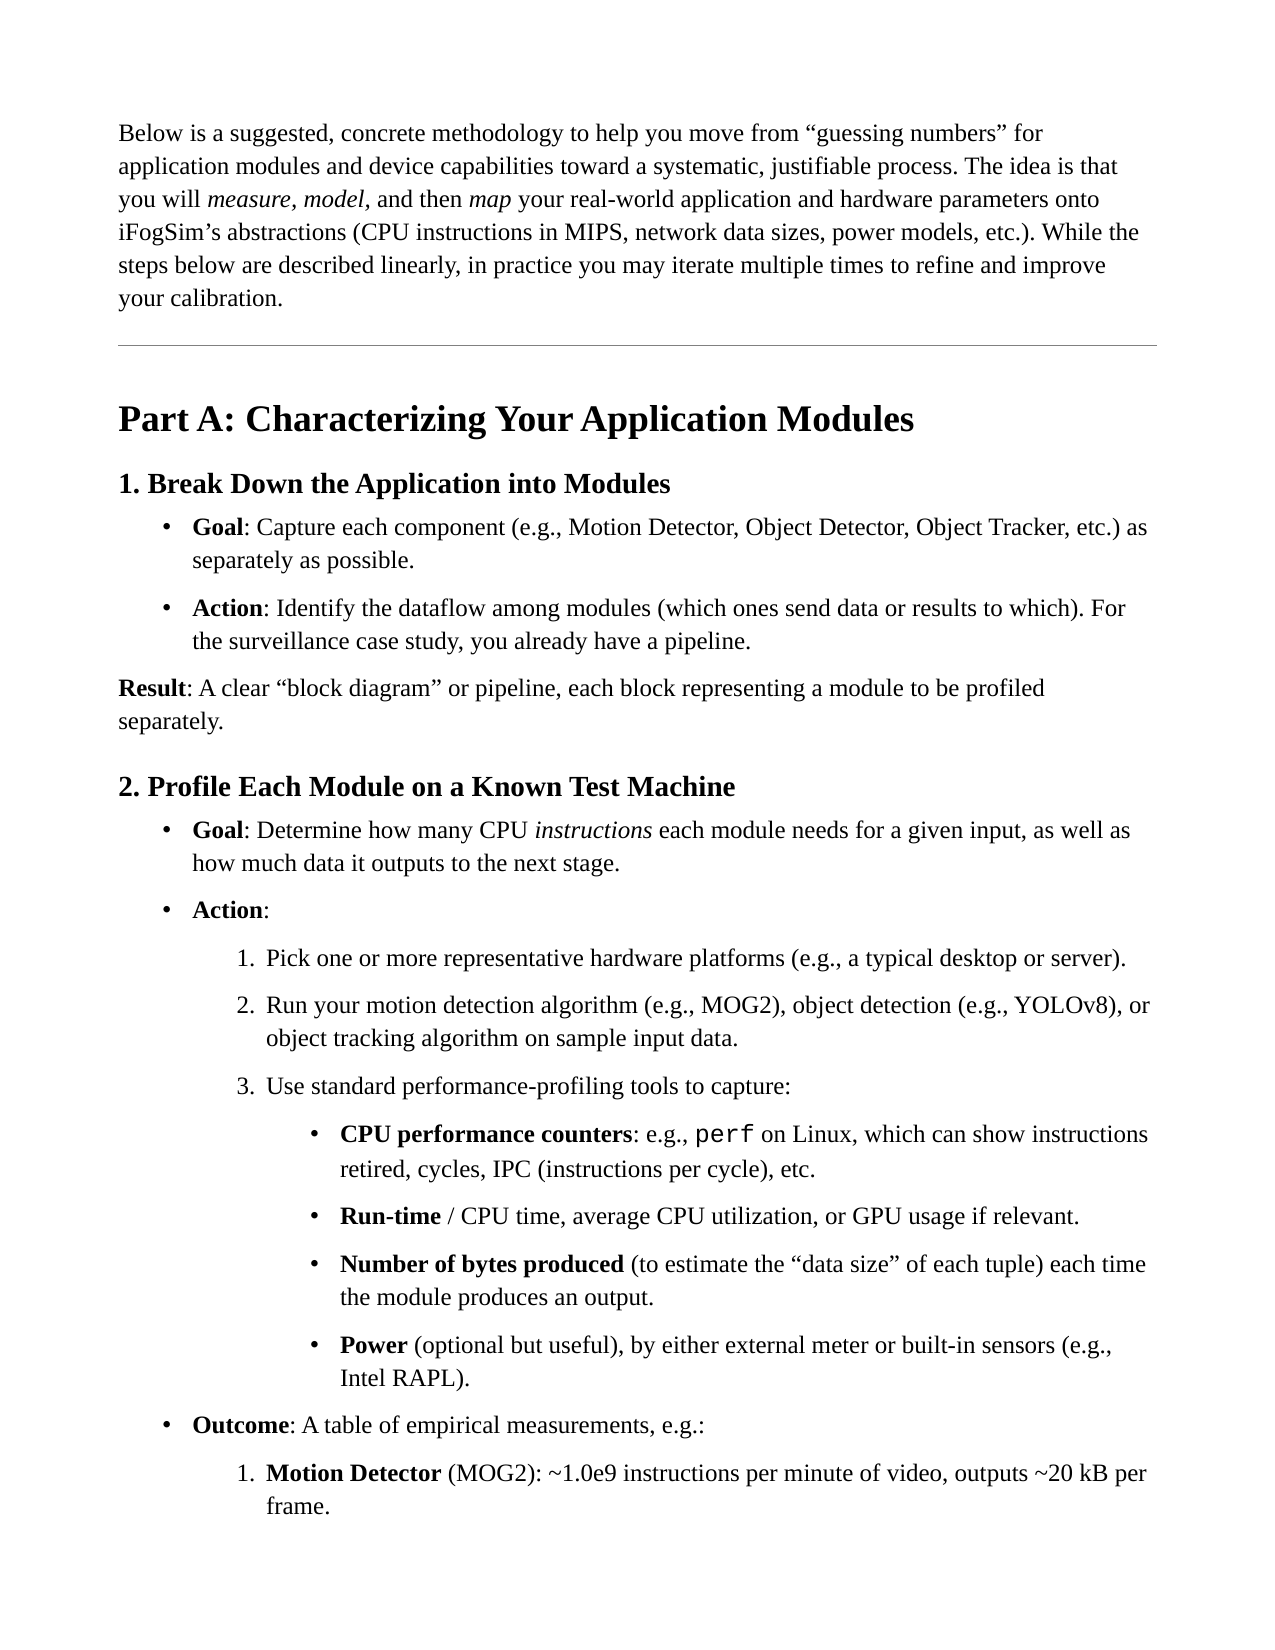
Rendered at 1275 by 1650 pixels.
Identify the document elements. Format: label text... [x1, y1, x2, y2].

subtitle 2. Profile Each Module on a Known Test Machine [118, 769, 1157, 802]
subtitle Part A: Characterizing Your Application Modules [118, 396, 1157, 439]
list Action: [162, 895, 1157, 924]
list Run-time / CPU time, average CPU utilization, or GPU usage if relevant. [310, 1201, 1157, 1230]
list Use standard performance-profiling tools to capture: [236, 1071, 1157, 1100]
list Number of bytes produced (to estimate the “data size” of each tuple) each time the module produces an output. [310, 1249, 1157, 1311]
list Action: Identify the dataflow among modules (which ones send data or results to which). For the surveillance case study, you already have a pipeline. [162, 593, 1157, 654]
list Run your motion detection algorithm (e.g., MOG2), object detection (e.g., YOLOv8), or object tracking algorithm on sample input data. [236, 991, 1157, 1052]
list Pick one or more representative hardware platforms (e.g., a typical desktop or server). [236, 943, 1157, 972]
text Result: A clear “block diagram” or pipeline, each block representing a module to be profiled separately. [118, 673, 1157, 735]
list Goal: Capture each component (e.g., Motion Detector, Object Detector, Object Tracker, etc.) as separately as possible. [162, 512, 1157, 574]
list CPU performance counters: e.g., perf on Linux, which can show instructions retired, cycles, IPC (instructions per cycle), etc. [310, 1119, 1157, 1183]
list Motion Detector (MOG2): ~1.0e9 instructions per minute of video, outputs ~20 kB per frame. [236, 1458, 1157, 1520]
list Power (optional but useful), by either external meter or built-in sensors (e.g., Intel RAPL). [310, 1330, 1157, 1391]
subtitle 1. Break Down the Application into Modules [118, 466, 1157, 500]
list Goal: Determine how many CPU instructions each module needs for a given input, as well as how much data it outputs to the next stage. [162, 815, 1157, 876]
list Outcome: A table of empirical measurements, e.g.: [162, 1410, 1157, 1439]
text Below is a suggested, concrete methodology to help you move from “guessing numbers” for application modules and device capabilities toward a systematic, justifiable process. The idea is that you will measure, model, and then map your real-world application and hardware parameters onto iFogSim’s abstractions (CPU instructions in MIPS, network data sizes, power models, etc.). While the steps below are described linearly, in practice you may iterate multiple times to refine and improve your calibration. [118, 118, 1157, 312]
